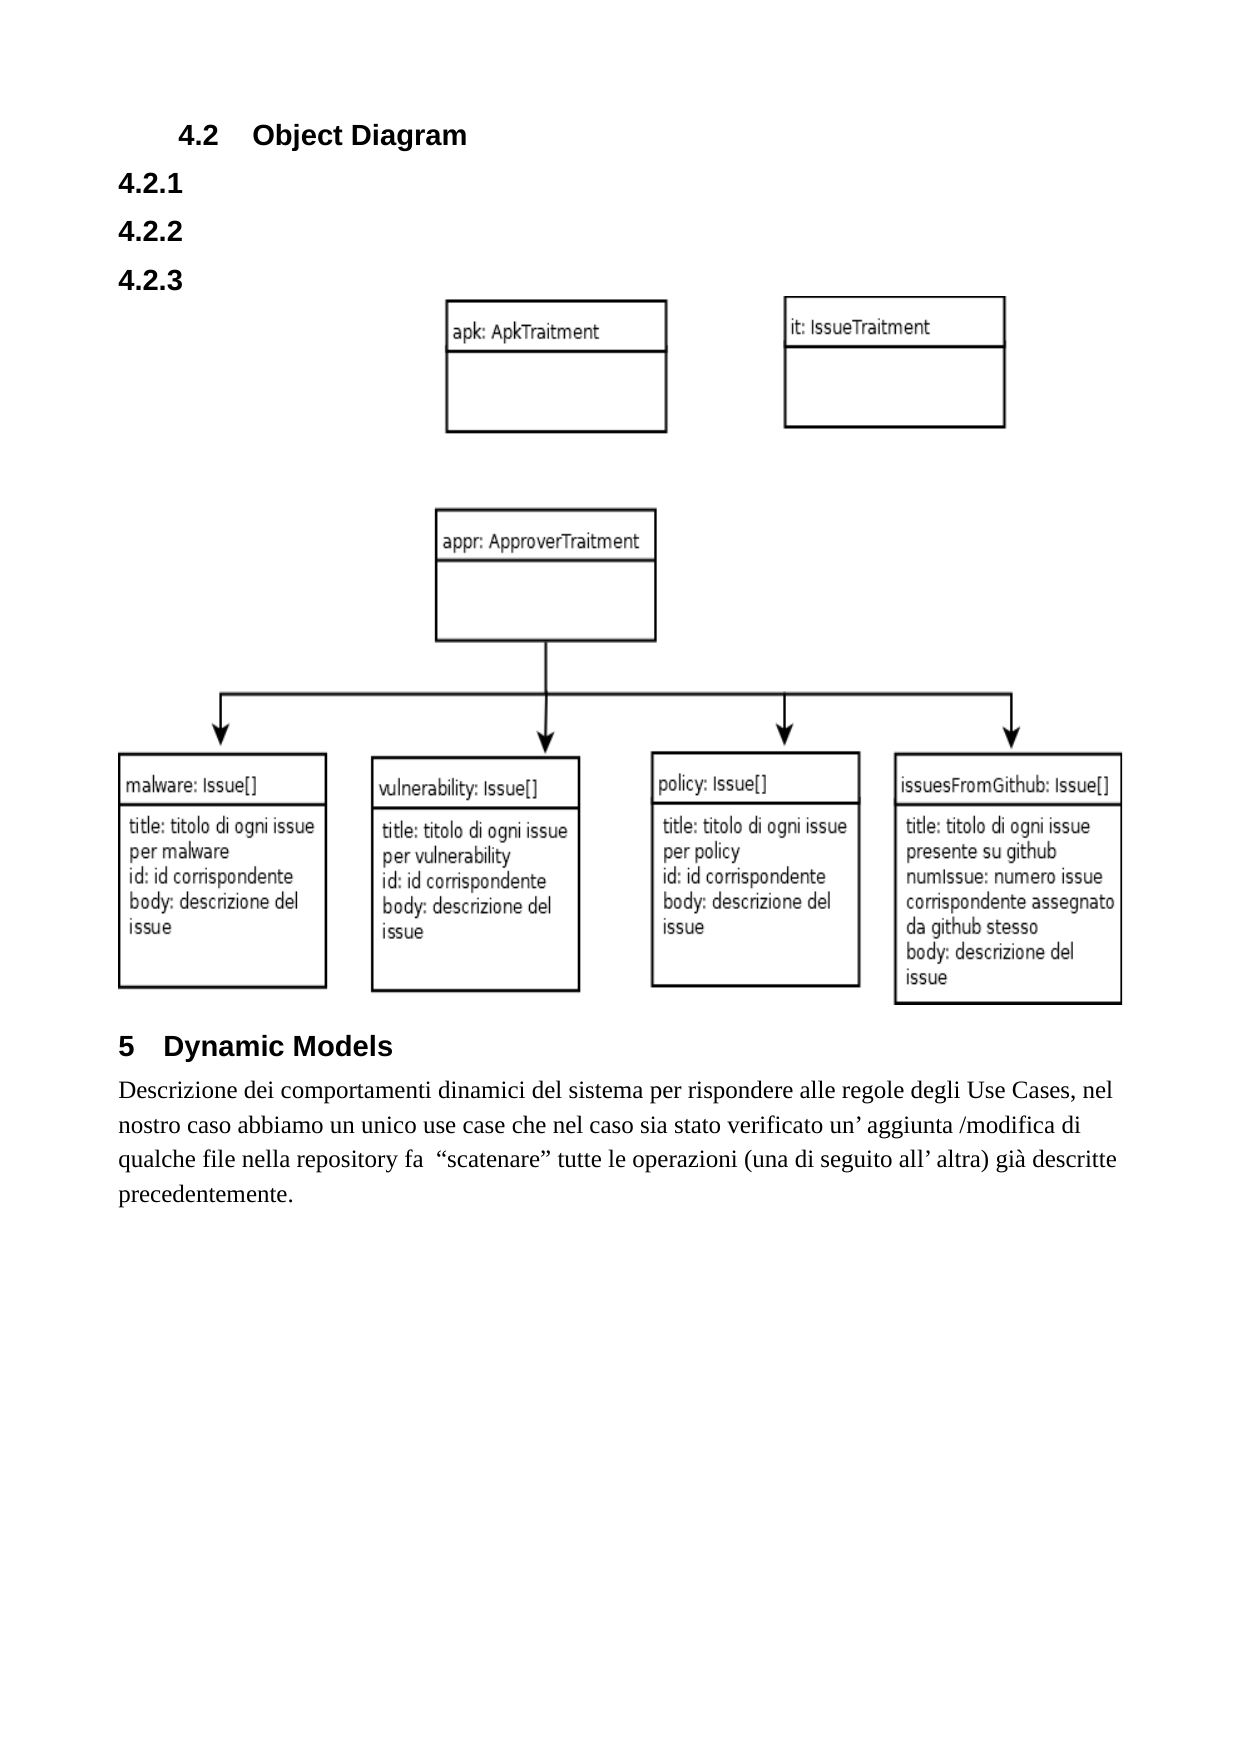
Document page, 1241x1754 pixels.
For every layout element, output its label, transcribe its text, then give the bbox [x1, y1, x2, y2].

subtitle Dynamic Models [118, 1029, 1122, 1063]
subtitle Object Diagram [178, 118, 1122, 152]
text Descrizione dei comportamenti dinamici del sistema per rispondere alle regole degli Use Cases, nel nostro caso abbiamo un unico use case che nel caso sia stato verificato un’ aggiunta /modifica di qualche file nella repository fa “scatenare” tutte le operazioni (una di seguito all’ altra) già descritte precedentemente. [118, 1075, 1122, 1208]
